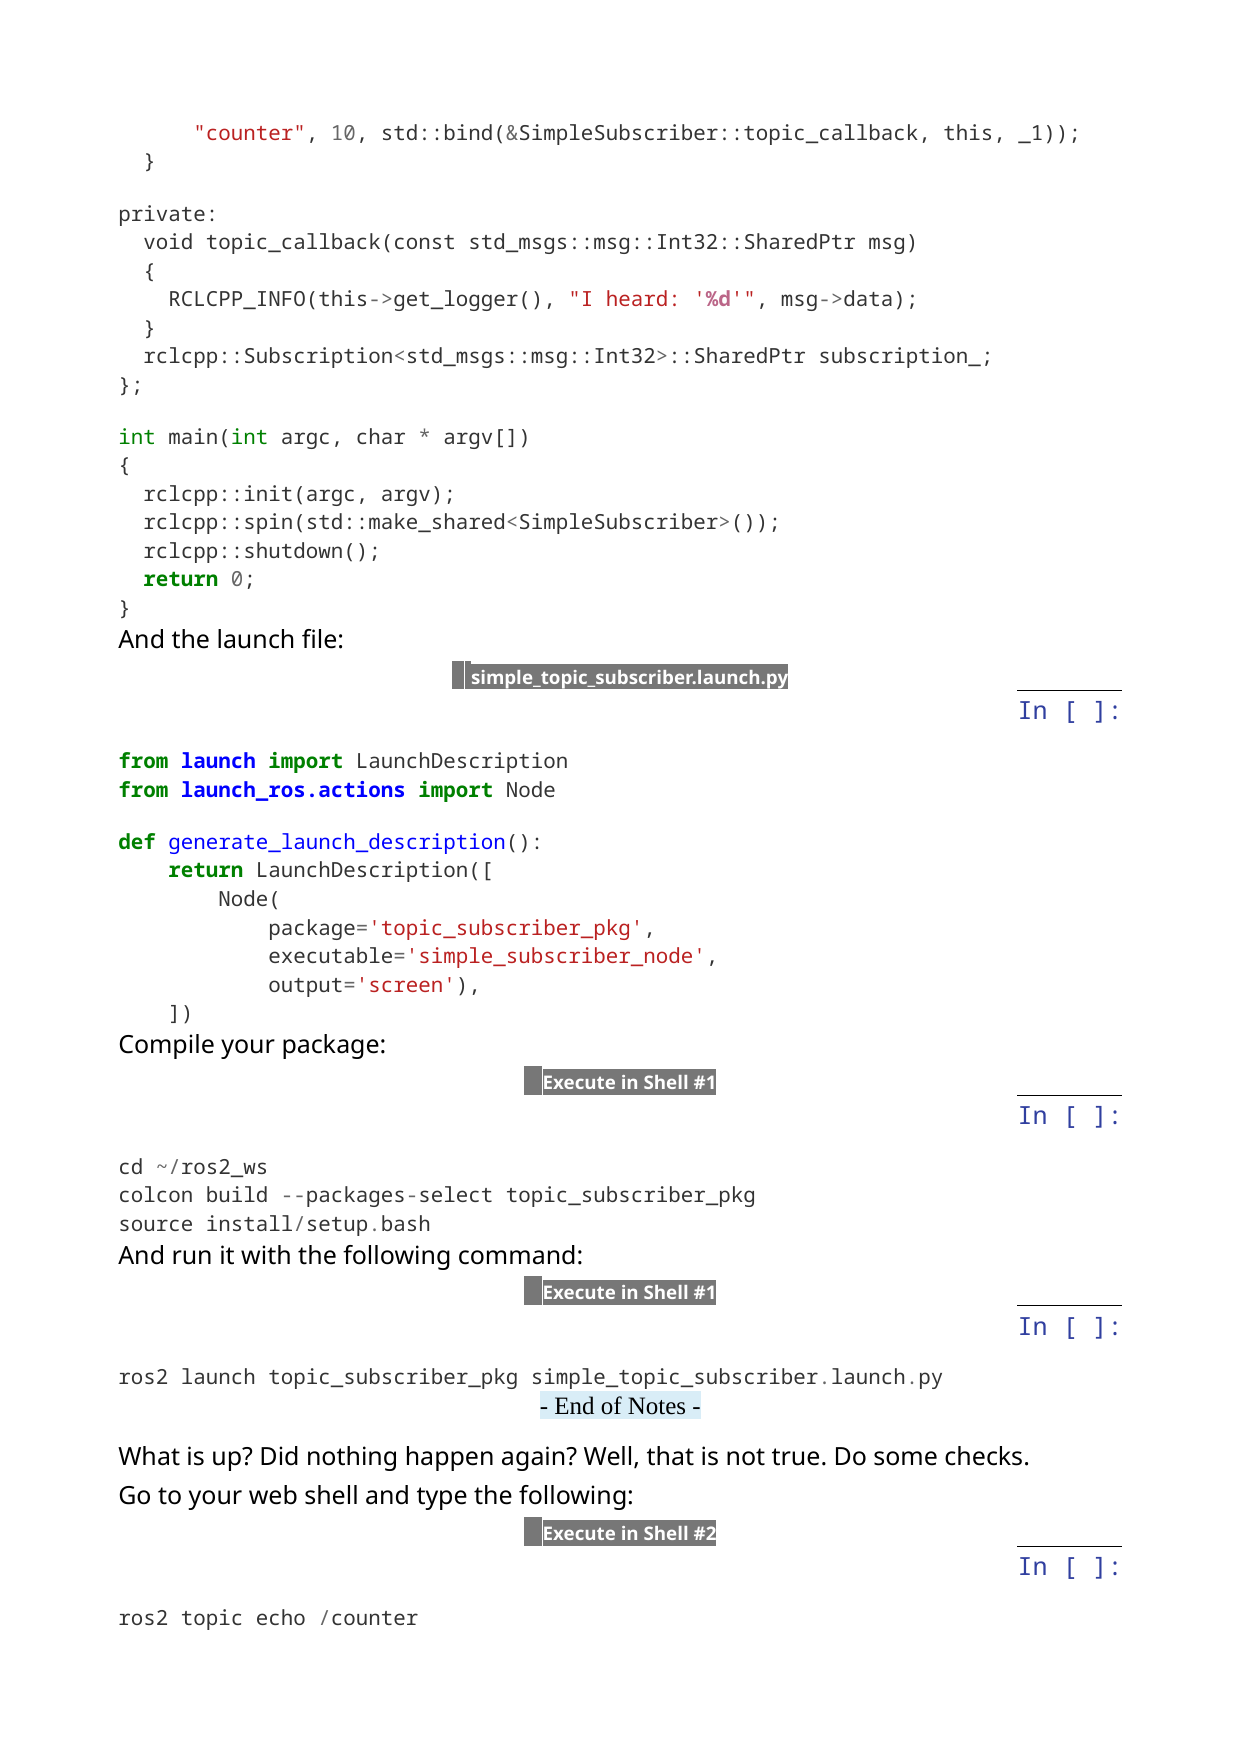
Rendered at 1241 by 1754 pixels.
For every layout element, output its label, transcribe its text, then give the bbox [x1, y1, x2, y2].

text Go to your web shell and type the following: [118, 1478, 1122, 1512]
text executable='simple_subscriber_node', [118, 941, 1122, 970]
text return LaunchDescription([ [118, 856, 1122, 884]
text simple_topic_subscriber.launch.py [118, 661, 1122, 689]
text Execute in Shell #1 [118, 1276, 1122, 1305]
text from launch_ros.actions import Node [118, 775, 1122, 803]
text from launch import LaunchDescription [118, 747, 1122, 775]
text rclcpp::init(argc, argv); [118, 479, 1122, 507]
text In [ ]: [118, 1546, 1122, 1583]
text } [118, 593, 1122, 622]
text Compile your package: [118, 1027, 1122, 1061]
text In [ ]: [118, 1305, 1122, 1342]
text And run it with the following command: [118, 1237, 1122, 1271]
text ros2 topic echo /counter [118, 1603, 1122, 1631]
text In [ ]: [118, 1095, 1122, 1132]
text source install/setup.bash [118, 1209, 1122, 1237]
text rclcpp::shutdown(); [118, 536, 1122, 564]
text - End of Notes - [118, 1391, 1122, 1419]
text ]) [118, 998, 1122, 1027]
text What is up? Did nothing happen again? Well, that is not true. Do some checks. [118, 1438, 1122, 1472]
text { [118, 451, 1122, 479]
text colcon build --packages-select topic_subscriber_pkg [118, 1180, 1122, 1209]
text { [118, 256, 1122, 284]
text In [ ]: [118, 689, 1122, 727]
text Node( [118, 884, 1122, 913]
text Execute in Shell #2 [118, 1517, 1122, 1546]
text rclcpp::Subscription<std_msgs::msg::Int32>::SharedPtr subscription_; [118, 341, 1122, 370]
text }; [118, 370, 1122, 398]
text return 0; [118, 564, 1122, 593]
text private: [118, 199, 1122, 227]
text cd ~/ros2_ws [118, 1152, 1122, 1180]
text "counter", 10, std::bind(&SimpleSubscriber::topic_callback, this, _1)); [118, 118, 1122, 147]
text int main(int argc, char * argv[]) [118, 422, 1122, 451]
text package='topic_subscriber_pkg', [118, 913, 1122, 941]
text Execute in Shell #1 [118, 1066, 1122, 1095]
text } [118, 313, 1122, 341]
text And the launch file: [118, 622, 1122, 656]
text def generate_launch_description(): [118, 827, 1122, 856]
text void topic_callback(const std_msgs::msg::Int32::SharedPtr msg) [118, 227, 1122, 256]
text RCLCPP_INFO(this->get_logger(), "I heard: '%d'", msg->data); [118, 284, 1122, 313]
text } [118, 147, 1122, 175]
text output='screen'), [118, 970, 1122, 998]
text ros2 launch topic_subscriber_pkg simple_topic_subscriber.launch.py [118, 1362, 1122, 1391]
text rclcpp::spin(std::make_shared<SimpleSubscriber>()); [118, 507, 1122, 536]
